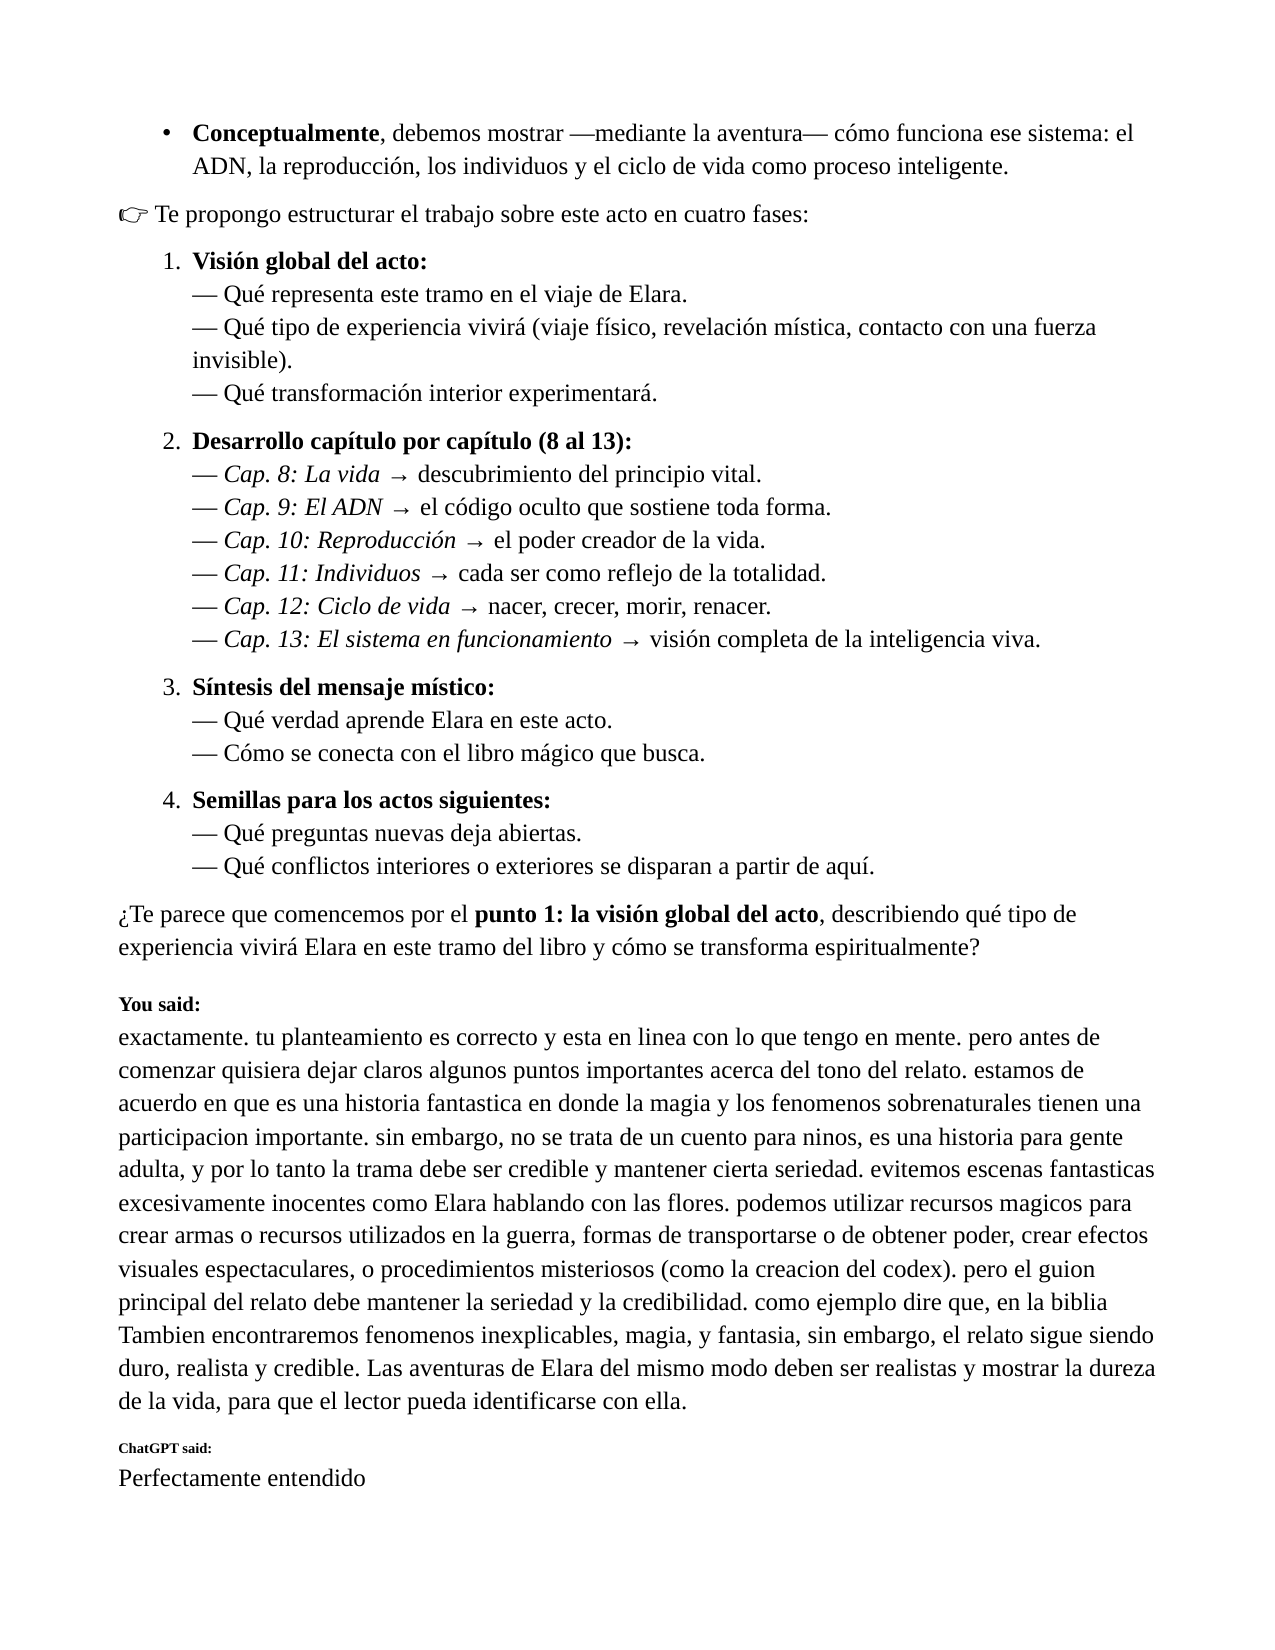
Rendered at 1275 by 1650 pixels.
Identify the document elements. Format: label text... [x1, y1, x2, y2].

list Conceptualmente, debemos mostrar —mediante la aventura— cómo funciona ese sistema: el ADN, la reproducción, los individuos y el ciclo de vida como proceso inteligente. [162, 118, 1157, 180]
text ¿Te parece que comencemos por el punto 1: la visión global del acto, describiendo qué tipo de experiencia vivirá Elara en este tramo del libro y cómo se transforma espiritualmente? [118, 899, 1157, 961]
list Síntesis del mensaje místico: — Qué verdad aprende Elara en este acto. — Cómo se conecta con el libro mágico que busca. [162, 672, 1157, 767]
subtitle You said: [118, 992, 1157, 1016]
subtitle ChatGPT said: [118, 1439, 1157, 1456]
list Visión global del acto: — Qué representa este tramo en el viaje de Elara. — Qué tipo de experiencia vivirá (viaje físico, revelación mística, contacto con una fuerza invisible). — Qué transformación interior experimentará. [162, 246, 1157, 407]
text Perfectamente entendido ✅ [118, 1463, 1157, 1491]
text exactamente. tu planteamiento es correcto y esta en linea con lo que tengo en mente. pero antes de comenzar quisiera dejar claros algunos puntos importantes acerca del tono del relato. estamos de acuerdo en que es una historia fantastica en donde la magia y los fenomenos sobrenaturales tienen una participacion importante. sin embargo, no se trata de un cuento para ninos, es una historia para gente adulta, y por lo tanto la trama debe ser credible y mantener cierta seriedad. evitemos escenas fantasticas excesivamente inocentes como Elara hablando con las flores. podemos utilizar recursos magicos para crear armas o recursos utilizados en la guerra, formas de transportarse o de obtener poder, crear efectos visuales espectaculares, o procedimientos misteriosos (como la creacion del codex). pero el guion principal del relato debe mantener la seriedad y la credibilidad. como ejemplo dire que, en la biblia Tambien encontraremos fenomenos inexplicables, magia, y fantasia, sin embargo, el relato sigue siendo duro, realista y credible. Las aventuras de Elara del mismo modo deben ser realistas y mostrar la dureza de la vida, para que el lector pueda identificarse con ella. [118, 1022, 1157, 1414]
list Desarrollo capítulo por capítulo (8 al 13): — Cap. 8: La vida → descubrimiento del principio vital. — Cap. 9: El ADN → el código oculto que sostiene toda forma. — Cap. 10: Reproducción → el poder creador de la vida. — Cap. 11: Individuos → cada ser como reflejo de la totalidad. — Cap. 12: Ciclo de vida → nacer, crecer, morir, renacer. — Cap. 13: El sistema en funcionamiento → visión completa de la inteligencia viva. [162, 426, 1157, 653]
list Semillas para los actos siguientes: — Qué preguntas nuevas deja abiertas. — Qué conflictos interiores o exteriores se disparan a partir de aquí. [162, 785, 1157, 880]
text 👉 Te propongo estructurar el trabajo sobre este acto en cuatro fases: [118, 199, 1157, 227]
